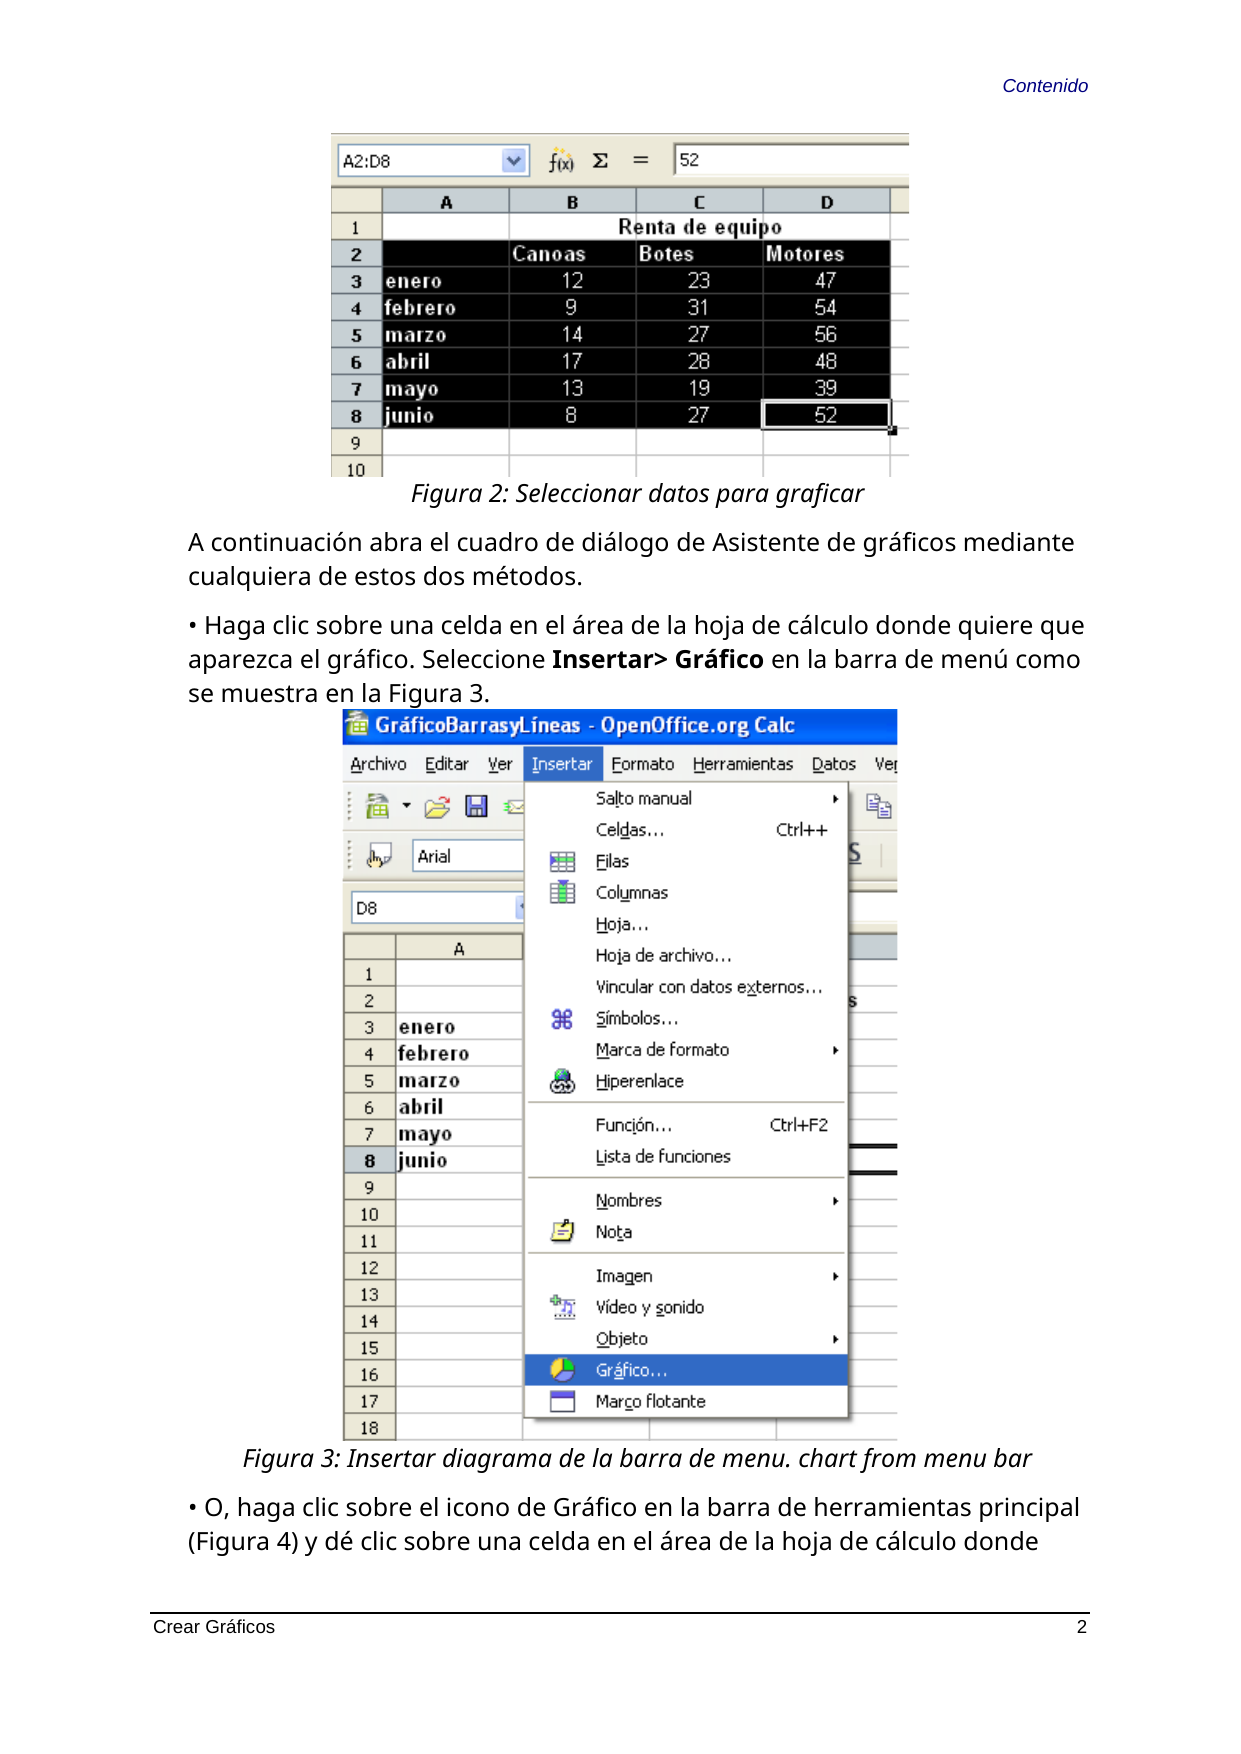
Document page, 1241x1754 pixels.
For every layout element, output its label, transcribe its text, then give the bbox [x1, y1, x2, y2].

text • Haga clic sobre una celda en el área de la hoja de cálculo donde quiere que aparezca el gráfico. Seleccione Insertar> Gráfico en la barra de menú como se muestra en la Figura 3. [188, 608, 1090, 709]
text • O, haga clic sobre el icono de Gráfico en la barra de herramientas principal (Figura 4) y dé clic sobre una celda en el área de la hoja de cálculo donde [188, 1489, 1090, 1557]
text Figura 3: Insertar diagrama de la barra de menu. chart from menu bar [188, 724, 1090, 1475]
text Figura 2: Seleccionar datos para graficar [188, 134, 1090, 510]
text A continuación abra el cuadro de diálogo de Asistente de gráficos mediante cualquiera de estos dos métodos. [188, 525, 1090, 593]
